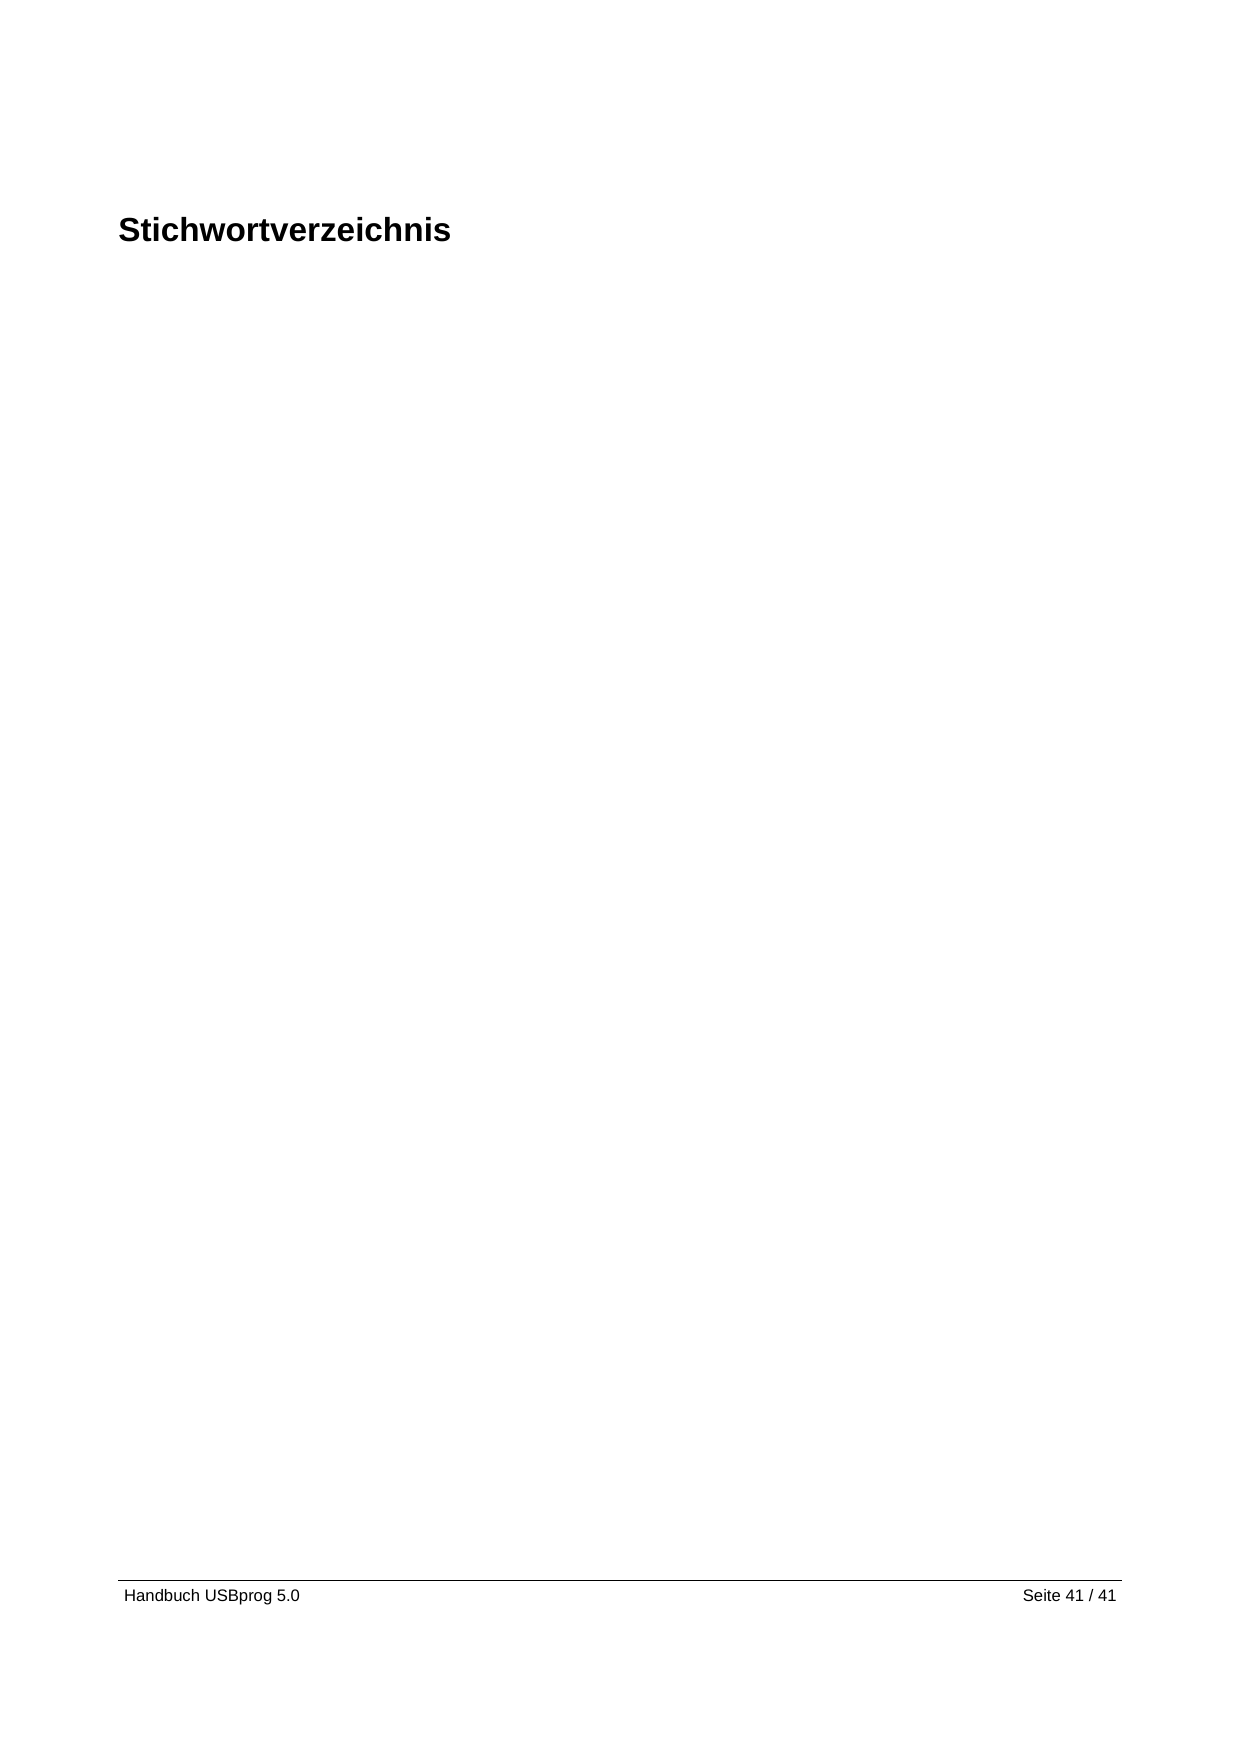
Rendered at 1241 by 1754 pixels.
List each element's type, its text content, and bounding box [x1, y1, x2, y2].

subtitle Stichwortverzeichnis [118, 211, 1122, 249]
